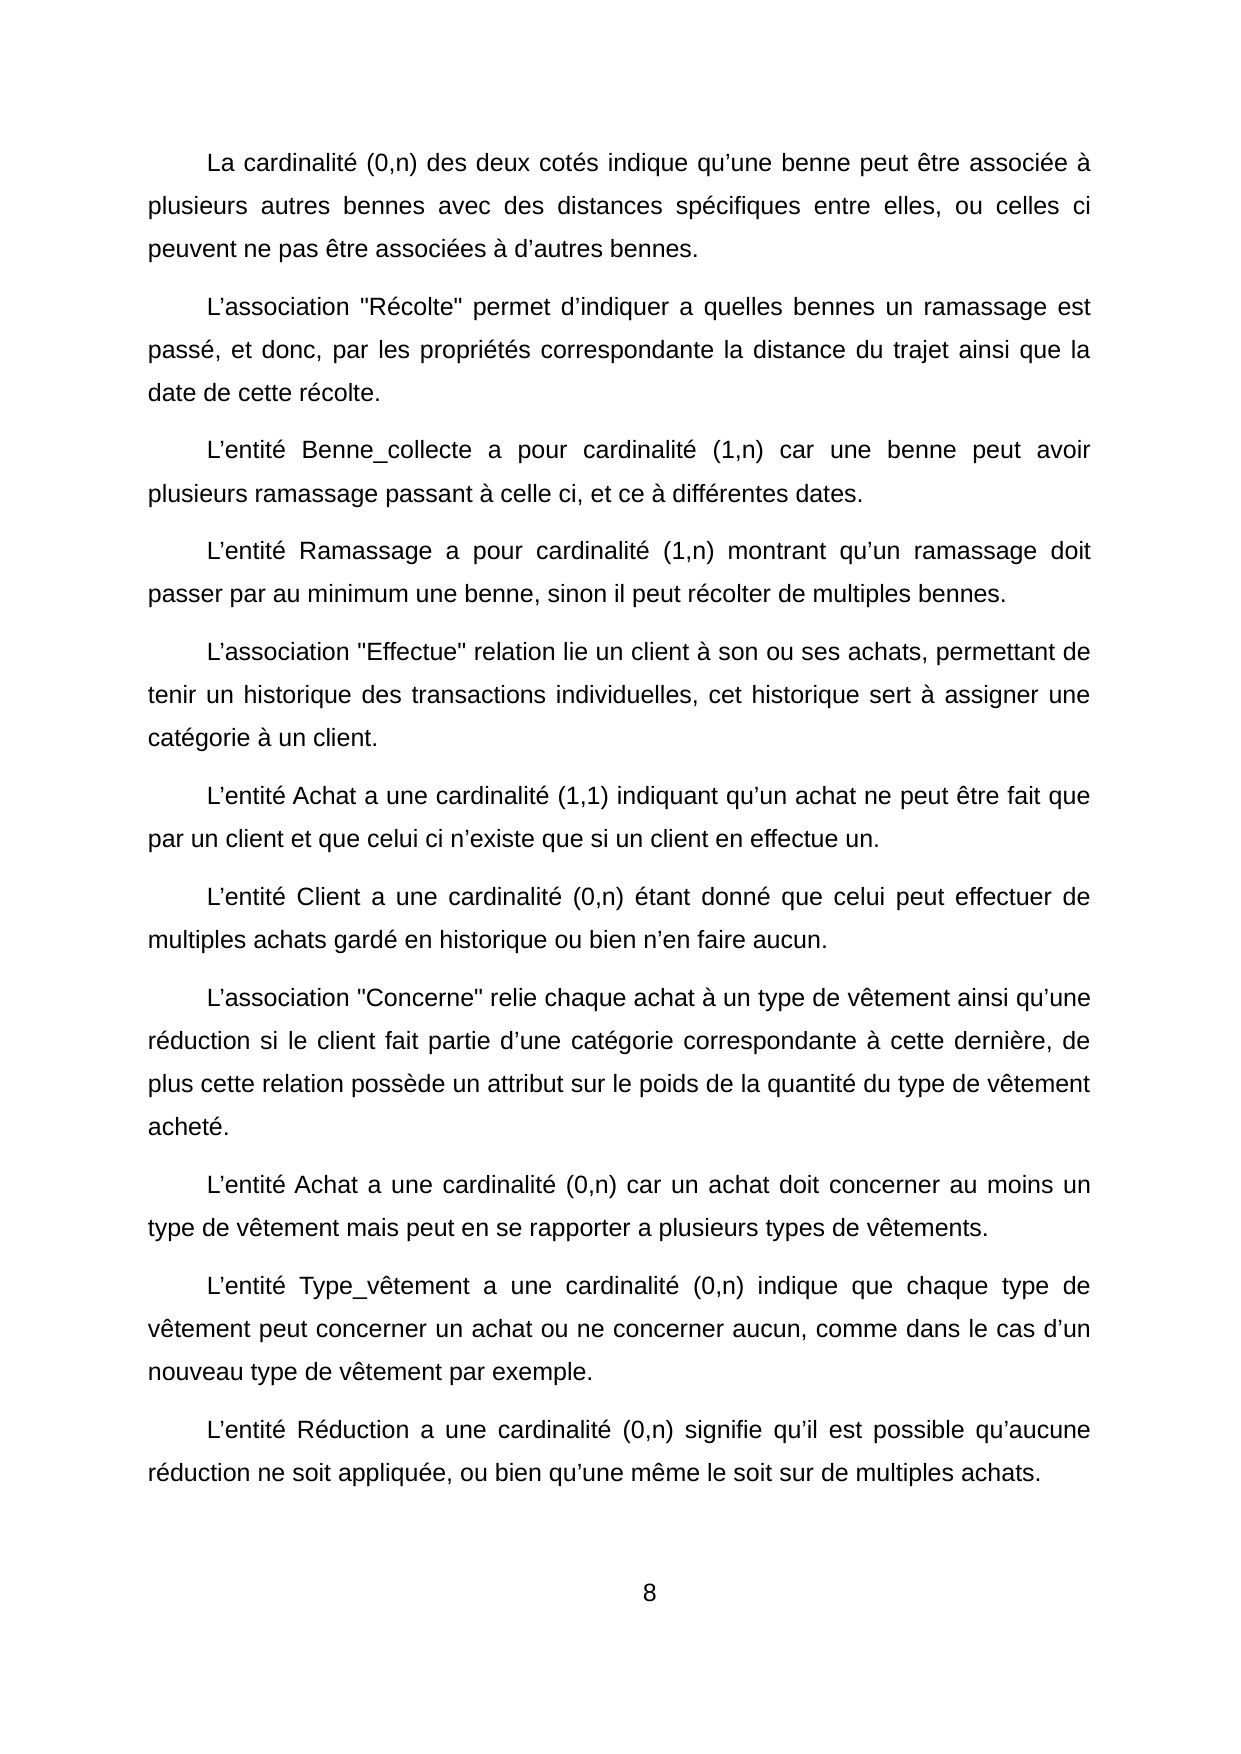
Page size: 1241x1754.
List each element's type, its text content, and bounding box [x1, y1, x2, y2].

text L’association "Effectue" relation lie un client à son ou ses achats, permettant de tenir un historique des transactions individuelles, cet historique sert à assigner une catégorie à un client. [148, 637, 1093, 752]
text L’entité Réduction a une cardinalité (0,n) signifie qu’il est possible qu’aucune réduction ne soit appliquée, ou bien qu’une même le soit sur de multiples achats. [148, 1415, 1093, 1487]
text La cardinalité (0,n) des deux cotés indique qu’une benne peut être associée à plusieurs autres bennes avec des distances spécifiques entre elles, ou celles ci peuvent ne pas être associées à d’autres bennes. [148, 148, 1093, 263]
text L’entité Ramassage a pour cardinalité (1,n) montrant qu’un ramassage doit passer par au minimum une benne, sinon il peut récolter de multiples bennes. [148, 536, 1093, 608]
text L’entité Type_vêtement a une cardinalité (0,n) indique que chaque type de vêtement peut concerner un achat ou ne concerner aucun, comme dans le cas d’un nouveau type de vêtement par exemple. [148, 1271, 1093, 1386]
text L’association "Récolte" permet d’indiquer a quelles bennes un ramassage est passé, et donc, par les propriétés correspondante la distance du trajet ainsi que la date de cette récolte. [148, 292, 1093, 407]
text L’entité Achat a une cardinalité (1,1) indiquant qu’un achat ne peut être fait que par un client et que celui ci n’existe que si un client en effectue un. [148, 781, 1093, 853]
text L’entité Benne_collecte a pour cardinalité (1,n) car une benne peut avoir plusieurs ramassage passant à celle ci, et ce à différentes dates. [148, 436, 1093, 507]
text L’association "Concerne" relie chaque achat à un type de vêtement ainsi qu’une réduction si le client fait partie d’une catégorie correspondante à cette dernière, de plus cette relation possède un attribut sur le poids de la quantité du type de vêtement acheté. [148, 983, 1093, 1141]
text L’entité Client a une cardinalité (0,n) étant donné que celui peut effectuer de multiples achats gardé en historique ou bien n’en faire aucun. [148, 882, 1093, 954]
text L’entité Achat a une cardinalité (0,n) car un achat doit concerner au moins un type de vêtement mais peut en se rapporter a plusieurs types de vêtements. [148, 1170, 1093, 1242]
